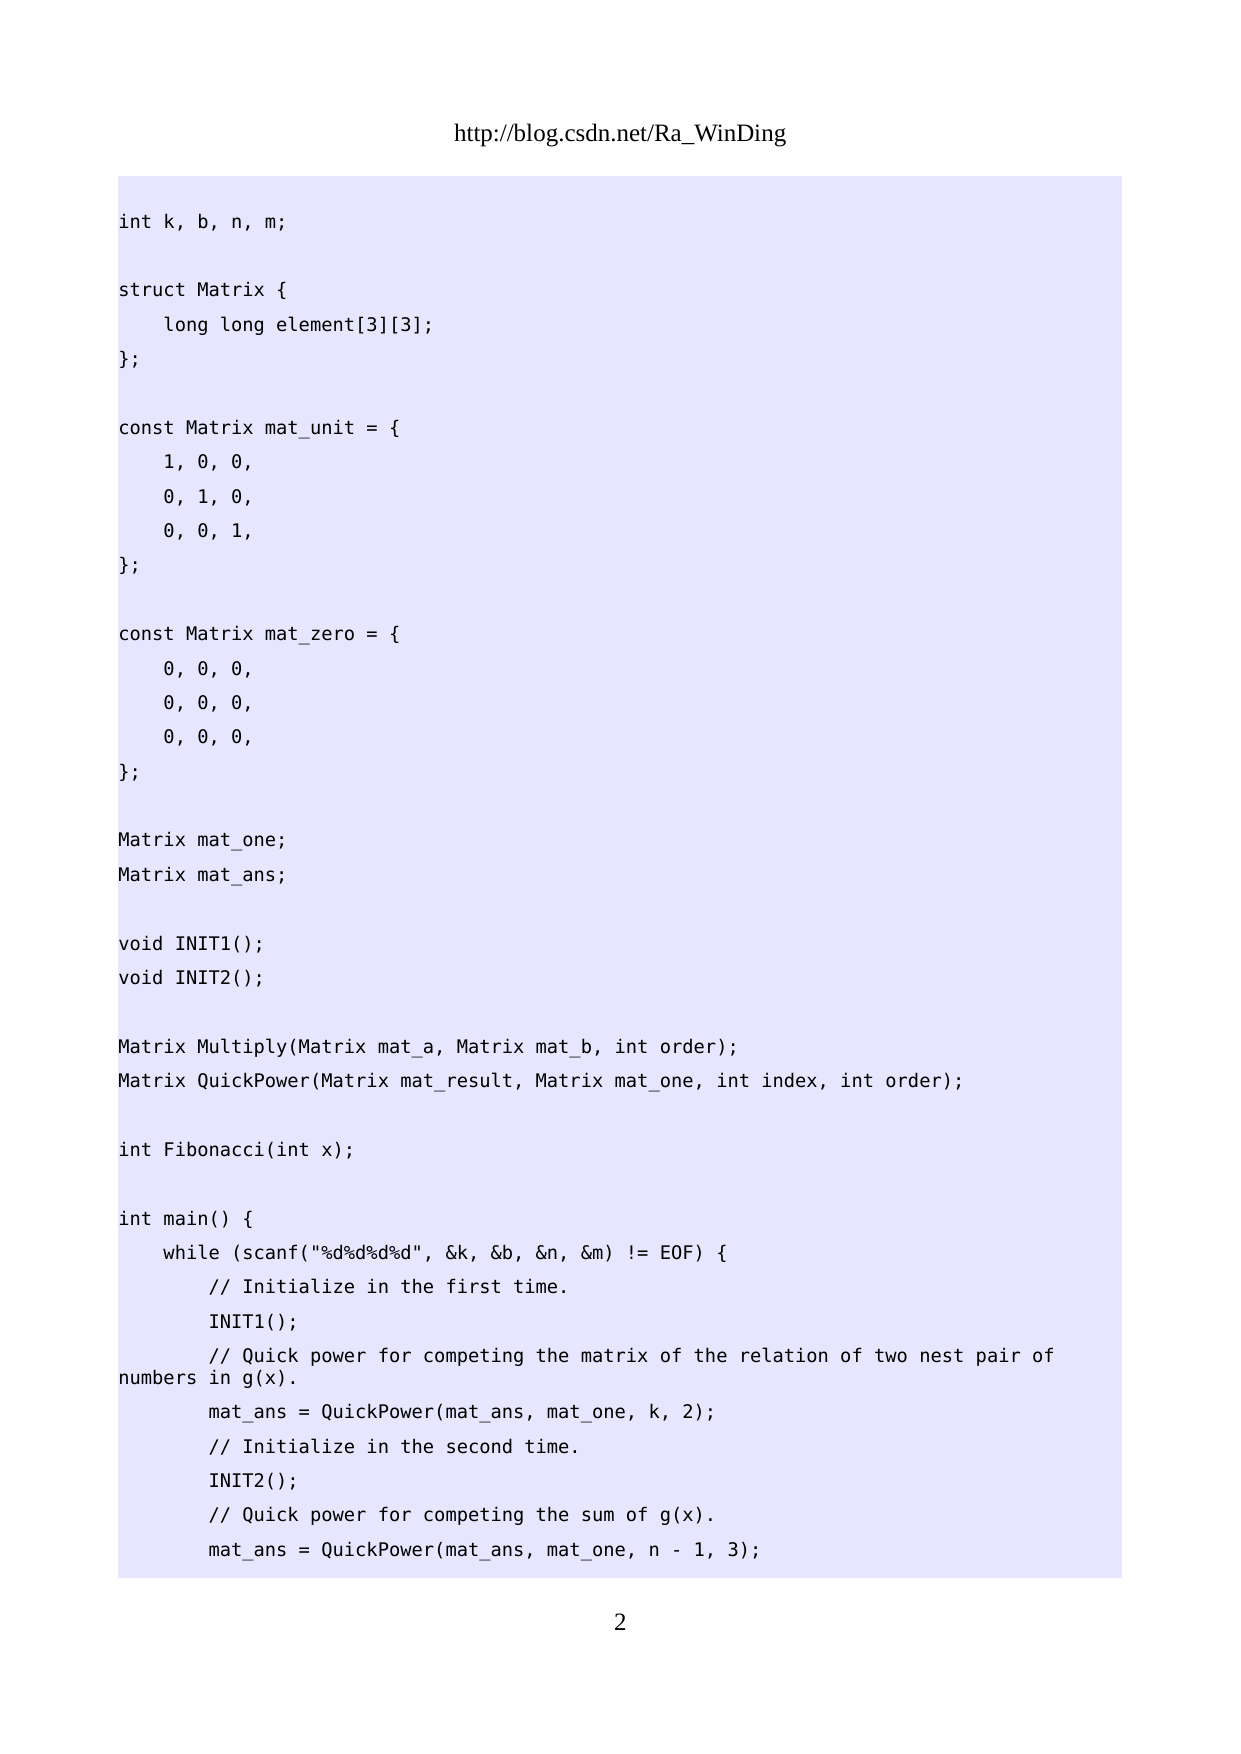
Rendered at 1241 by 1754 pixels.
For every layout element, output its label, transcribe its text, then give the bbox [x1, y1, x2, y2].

text 0, 0, 0, [118, 726, 1122, 748]
text int main() { [118, 1208, 1122, 1229]
text struct Matrix { [118, 279, 1122, 301]
text long long element[3][3]; [118, 314, 1122, 336]
text const Matrix mat_zero = { [118, 623, 1122, 645]
text 1, 0, 0, [118, 451, 1122, 473]
text const Matrix mat_unit = { [118, 417, 1122, 439]
text 0, 0, 0, [118, 658, 1122, 679]
text }; [118, 761, 1122, 783]
text void INIT1(); [118, 933, 1122, 954]
text Matrix Multiply(Matrix mat_a, Matrix mat_b, int order); [118, 1036, 1122, 1058]
text // Quick power for competing the sum of g(x). [118, 1504, 1122, 1526]
text Matrix QuickPower(Matrix mat_result, Matrix mat_one, int index, int order); [118, 1070, 1122, 1092]
text mat_ans = QuickPower(mat_ans, mat_one, k, 2); [118, 1401, 1122, 1423]
text void INIT2(); [118, 967, 1122, 989]
text }; [118, 348, 1122, 370]
text int k, b, n, m; [118, 211, 1122, 233]
text Matrix mat_one; [118, 829, 1122, 851]
text INIT1(); [118, 1311, 1122, 1333]
text 0, 0, 0, [118, 692, 1122, 714]
text // Initialize in the first time. [118, 1276, 1122, 1298]
text 0, 0, 1, [118, 520, 1122, 542]
text 0, 1, 0, [118, 486, 1122, 508]
text int Fibonacci(int x); [118, 1139, 1122, 1161]
text // Quick power for competing the matrix of the relation of two nest pair of numbers in g(x). [118, 1345, 1122, 1389]
text while (scanf("%d%d%d%d", &k, &b, &n, &m) != EOF) { [118, 1242, 1122, 1264]
text Matrix mat_ans; [118, 864, 1122, 886]
text mat_ans = QuickPower(mat_ans, mat_one, n - 1, 3); [118, 1539, 1122, 1561]
text // Initialize in the second time. [118, 1436, 1122, 1458]
text INIT2(); [118, 1470, 1122, 1492]
text }; [118, 554, 1122, 576]
